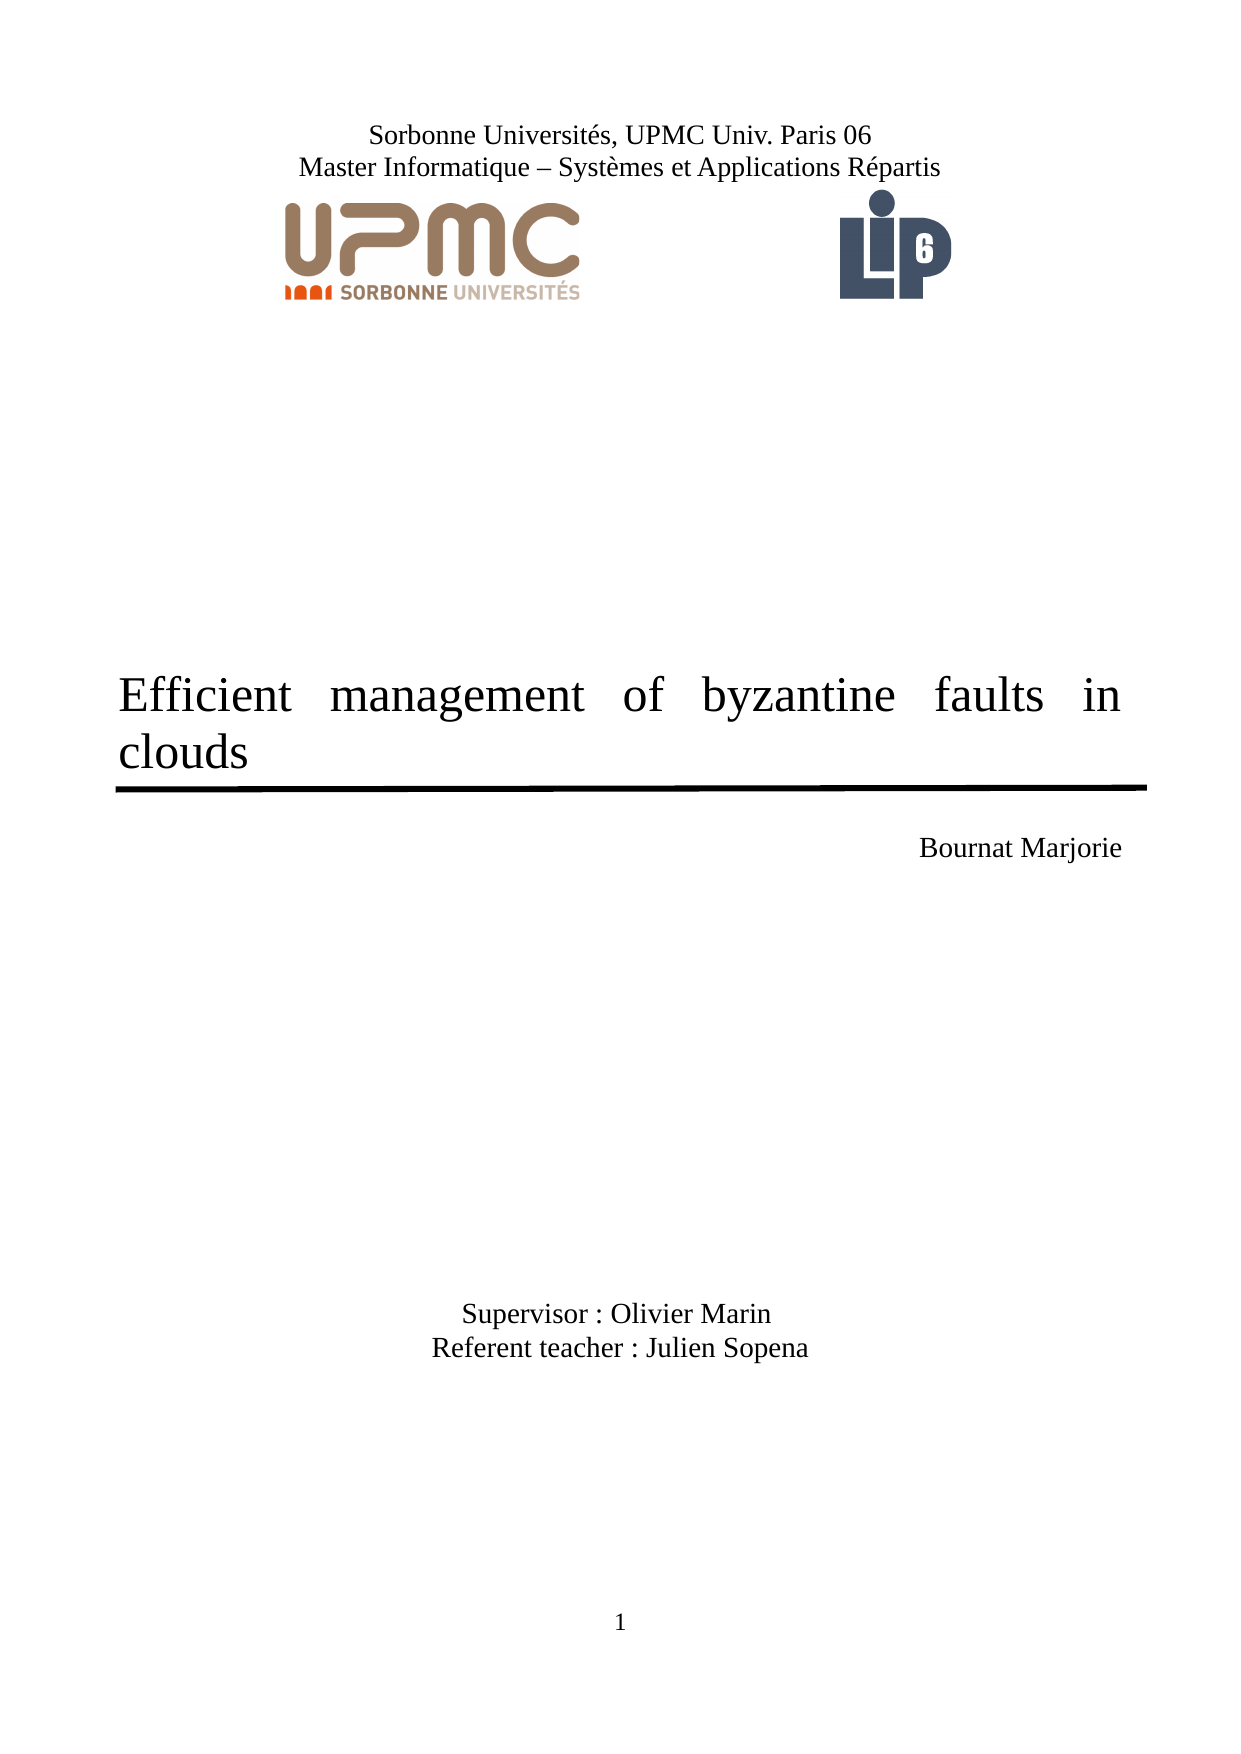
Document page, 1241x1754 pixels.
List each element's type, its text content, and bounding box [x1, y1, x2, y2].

picture [285, 203, 580, 300]
subtitle Efficient management of byzantine faults in clouds [118, 664, 1122, 779]
subtitle Supervisor : Olivier Marin [118, 1296, 1122, 1330]
picture [834, 187, 885, 303]
subtitle Sorbonne Universités, UPMC Univ. Paris 06 [118, 118, 1122, 151]
subtitle Referent teacher : Julien Sopena [118, 1330, 1122, 1363]
subtitle Bournat Marjorie [118, 830, 1122, 864]
subtitle Master Informatique – Systèmes et Applications Répartis [118, 151, 1122, 183]
